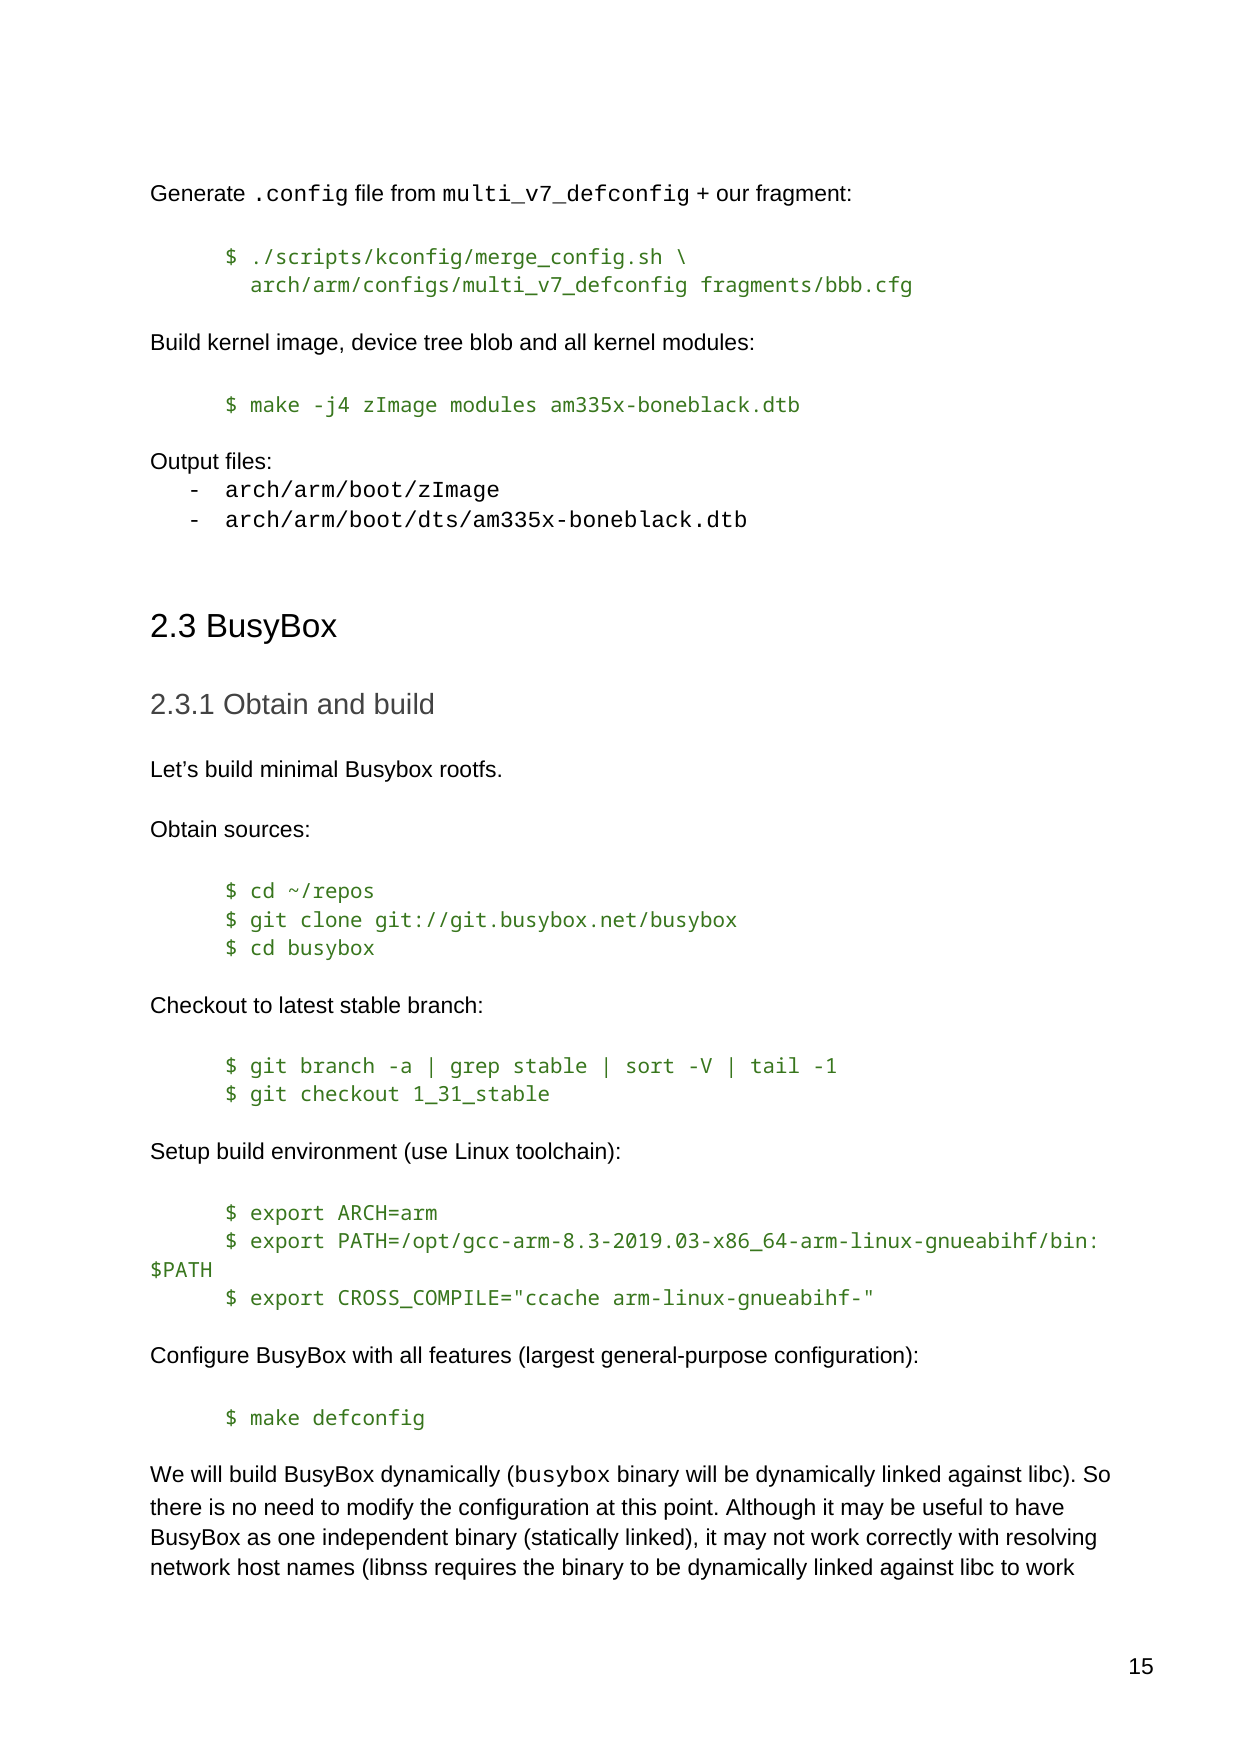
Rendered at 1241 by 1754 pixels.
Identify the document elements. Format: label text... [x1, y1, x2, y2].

subtitle $ git branch -a | grep stable | sort -V | tail -1 [837, 1051, 1153, 1079]
subtitle $ git branch -a | grep stable | sort -V | tail -1 [150, 1051, 225, 1079]
subtitle $ make defconfig [425, 1403, 1153, 1431]
subtitle $ ./scripts/kconfig/merge_config.sh \ [150, 242, 225, 271]
text Configure BusyBox with all features (largest general-purpose configuration): [150, 1342, 1153, 1368]
subtitle $ cd ~/repos [150, 877, 225, 905]
text Checkout to latest stable branch: [150, 992, 1153, 1018]
subtitle $ make -j4 zImage modules am335x-boneblack.dtb [800, 390, 1153, 418]
subtitle $ git checkout 1_31_stable [150, 1079, 225, 1108]
subtitle $ git checkout 1_31_stable [550, 1079, 1153, 1108]
text Setup build environment (use Linux toolchain): [150, 1138, 1153, 1164]
text Build kernel image, device tree blob and all kernel modules: [150, 329, 1153, 356]
text Let’s build minimal Busybox rootfs. [150, 756, 1153, 782]
subtitle $ cd busybox [150, 933, 1153, 962]
subtitle arch/arm/configs/multi_v7_defconfig fragments/bbb.cfg [150, 271, 225, 299]
subtitle $ export ARCH=arm [437, 1198, 1153, 1227]
list arch/arm/boot/zImage [187, 478, 1153, 504]
text Output files: [150, 448, 1153, 475]
text We will build BusyBox dynamically (busybox binary will be dynamically linked against libc). So there is no need to modify the configuration at this point. Although it may be useful to have BusyBox as one independent binary (statically linked), it may not work correctly with resolving network host names (libnss requires the binary to be dynamically linked against libc to work [150, 1461, 1153, 1580]
subtitle $ ./scripts/kconfig/merge_config.sh \ [687, 242, 1153, 271]
text Obtain sources: [150, 816, 1153, 842]
subtitle $ cd ~/repos [375, 877, 1153, 905]
text Generate .config file from multi_v7_defconfig + our fragment: [150, 179, 1153, 208]
subtitle $ make -j4 zImage modules am335x-boneblack.dtb [150, 390, 225, 418]
subtitle 2.3 BusyBox [150, 606, 1153, 644]
list arch/arm/boot/dts/am335x-boneblack.dtb [187, 508, 1153, 534]
subtitle $ git clone git://git.busybox.net/busybox [737, 905, 1153, 933]
text 2.3.1 Obtain and build [150, 687, 1153, 721]
subtitle $ export ARCH=arm [150, 1198, 225, 1227]
subtitle arch/arm/configs/multi_v7_defconfig fragments/bbb.cfg [912, 271, 1153, 299]
subtitle $ export PATH=/opt/gcc-arm-8.3-2019.03-x86_64-arm-linux-gnueabihf/bin:$PATH [150, 1227, 1153, 1283]
subtitle $ git clone git://git.busybox.net/busybox [150, 905, 225, 933]
subtitle $ make defconfig [150, 1403, 225, 1431]
subtitle $ export CROSS_COMPILE="ccache arm-linux-gnueabihf-" [150, 1283, 1153, 1312]
